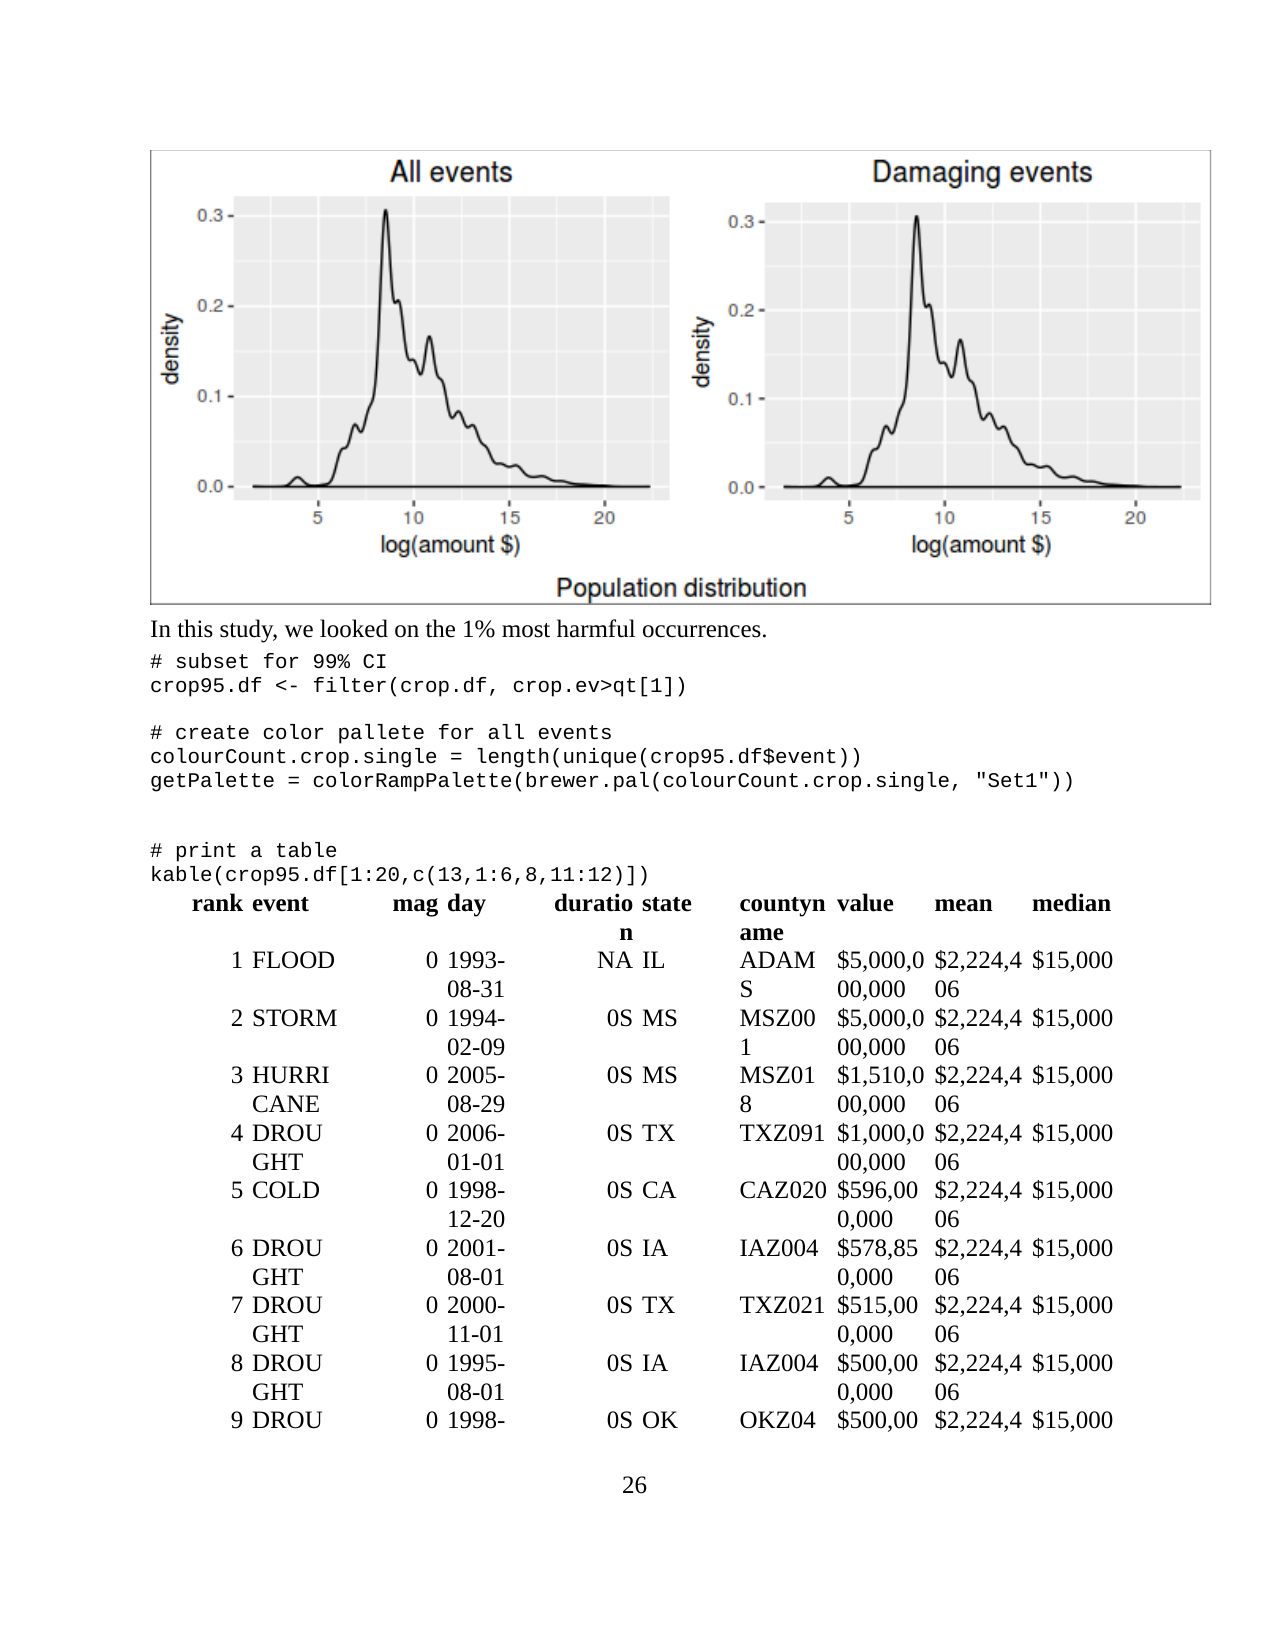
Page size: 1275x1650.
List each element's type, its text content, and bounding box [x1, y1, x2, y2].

table_cell TX [638, 1290, 735, 1348]
table_cell 0 [345, 1290, 442, 1348]
table_cell TXZ091 [735, 1118, 832, 1175]
table_cell $2,224,406 [930, 1003, 1027, 1060]
table_cell 2001-08-01 [443, 1233, 540, 1290]
table_cell 0 [345, 1060, 442, 1118]
table_cell MSZ001 [735, 1003, 832, 1060]
table_cell STORM [248, 1003, 345, 1060]
table_cell IAZ004 [735, 1348, 832, 1405]
table_cell 1995-08-01 [443, 1348, 540, 1405]
table_cell IA [638, 1348, 735, 1405]
text kable(crop95.df[1:20,c(13,1:6,8,11:12)]) [150, 864, 1125, 888]
table_cell 0 [345, 1233, 442, 1290]
table_cell 0S [540, 1348, 637, 1405]
table_cell $15,000 [1028, 1003, 1125, 1060]
table_cell $2,224,406 [930, 945, 1027, 1003]
table_cell MSZ018 [735, 1060, 832, 1118]
table_cell 0S [540, 1405, 637, 1434]
text # create color pallete for all events [150, 722, 1125, 746]
table_cell 2000-11-01 [443, 1290, 540, 1348]
table_cell $578,850,000 [833, 1233, 930, 1290]
table_cell $15,000 [1028, 945, 1125, 1003]
text colourCount.crop.single = length(unique(crop95.df$event)) [150, 746, 1125, 769]
table_cell $2,224,406 [930, 1348, 1027, 1405]
table_cell IA [638, 1233, 735, 1290]
table_header mag [345, 888, 442, 945]
text # subset for 99% CI [150, 651, 1125, 675]
table_cell NA [540, 945, 637, 1003]
table_cell 7 [150, 1290, 247, 1348]
table_cell $15,000 [1028, 1118, 1125, 1175]
table_cell DROU [248, 1405, 345, 1434]
table_cell 3 [150, 1060, 247, 1118]
table_header median [1028, 888, 1125, 945]
table_cell $2,224,4 [930, 1405, 1027, 1434]
table_cell HURRICANE [248, 1060, 345, 1118]
table_cell 4 [150, 1118, 247, 1175]
table_header rank [150, 888, 247, 945]
table_header value [833, 888, 930, 945]
table_header state [638, 888, 735, 945]
table_cell 2006-01-01 [443, 1118, 540, 1175]
table_cell ADAMS [735, 945, 832, 1003]
table_cell $15,000 [1028, 1348, 1125, 1405]
table_cell $2,224,406 [930, 1290, 1027, 1348]
table_cell $2,224,406 [930, 1118, 1027, 1175]
table_cell 2005-08-29 [443, 1060, 540, 1118]
table_cell 9 [150, 1405, 247, 1434]
table_cell 0S [540, 1003, 637, 1060]
table_cell 2 [150, 1003, 247, 1060]
table_header mean [930, 888, 1027, 945]
table_cell $15,000 [1028, 1060, 1125, 1118]
table_cell 0S [540, 1175, 637, 1233]
text crop95.df <- filter(crop.df, crop.ev>qt[1]) [150, 675, 1125, 699]
table_cell 0 [345, 1175, 442, 1233]
table_cell $500,000,000 [833, 1348, 930, 1405]
table_cell 0 [345, 1405, 442, 1434]
table_header duration [540, 888, 637, 945]
table_cell $5,000,000,000 [833, 945, 930, 1003]
table_cell 0S [540, 1290, 637, 1348]
table_cell CA [638, 1175, 735, 1233]
table_cell OKZ04 [735, 1405, 832, 1434]
table_cell CAZ020 [735, 1175, 832, 1233]
table_cell $515,000,000 [833, 1290, 930, 1348]
table_cell 0S [540, 1233, 637, 1290]
table_cell MS [638, 1060, 735, 1118]
table_cell 0 [345, 945, 442, 1003]
table_cell $15,000 [1028, 1405, 1125, 1434]
table_cell $15,000 [1028, 1175, 1125, 1233]
table_cell $2,224,406 [930, 1233, 1027, 1290]
table_cell $2,224,406 [930, 1175, 1027, 1233]
table_cell DROUGHT [248, 1290, 345, 1348]
table_cell 1998-12-20 [443, 1175, 540, 1233]
table_cell $5,000,000,000 [833, 1003, 930, 1060]
table_cell $500,00 [833, 1405, 930, 1434]
table_cell $15,000 [1028, 1233, 1125, 1290]
table_cell MS [638, 1003, 735, 1060]
table_cell COLD [248, 1175, 345, 1233]
picture [150, 150, 1212, 605]
table_cell DROUGHT [248, 1233, 345, 1290]
table_cell 1998- [443, 1405, 540, 1434]
table_header event [248, 888, 345, 945]
table_cell DROUGHT [248, 1348, 345, 1405]
table_cell $15,000 [1028, 1290, 1125, 1348]
table_cell 1994-02-09 [443, 1003, 540, 1060]
table_cell 0 [345, 1003, 442, 1060]
table_cell $2,224,406 [930, 1060, 1027, 1118]
table_cell 0S [540, 1118, 637, 1175]
table_cell TX [638, 1118, 735, 1175]
text # print a table [150, 841, 1125, 864]
table_cell 0 [345, 1118, 442, 1175]
text In this study, we looked on the 1% most harmful occurrences. [150, 614, 1125, 642]
table_header day [443, 888, 540, 945]
table_cell 8 [150, 1348, 247, 1405]
table_cell 1993-08-31 [443, 945, 540, 1003]
table_cell $1,000,000,000 [833, 1118, 930, 1175]
table_cell 5 [150, 1175, 247, 1233]
table_cell OK [638, 1405, 735, 1434]
table_header countyname [735, 888, 832, 945]
table_cell DROUGHT [248, 1118, 345, 1175]
table_cell $596,000,000 [833, 1175, 930, 1233]
table_cell 1 [150, 945, 247, 1003]
table_cell 6 [150, 1233, 247, 1290]
table_cell 0S [540, 1060, 637, 1118]
table_cell IAZ004 [735, 1233, 832, 1290]
table_cell TXZ021 [735, 1290, 832, 1348]
table_cell IL [638, 945, 735, 1003]
table_cell $1,510,000,000 [833, 1060, 930, 1118]
table_cell 0 [345, 1348, 442, 1405]
table_cell FLOOD [248, 945, 345, 1003]
text getPalette = colorRampPalette(brewer.pal(colourCount.crop.single, "Set1")) [150, 769, 1125, 793]
